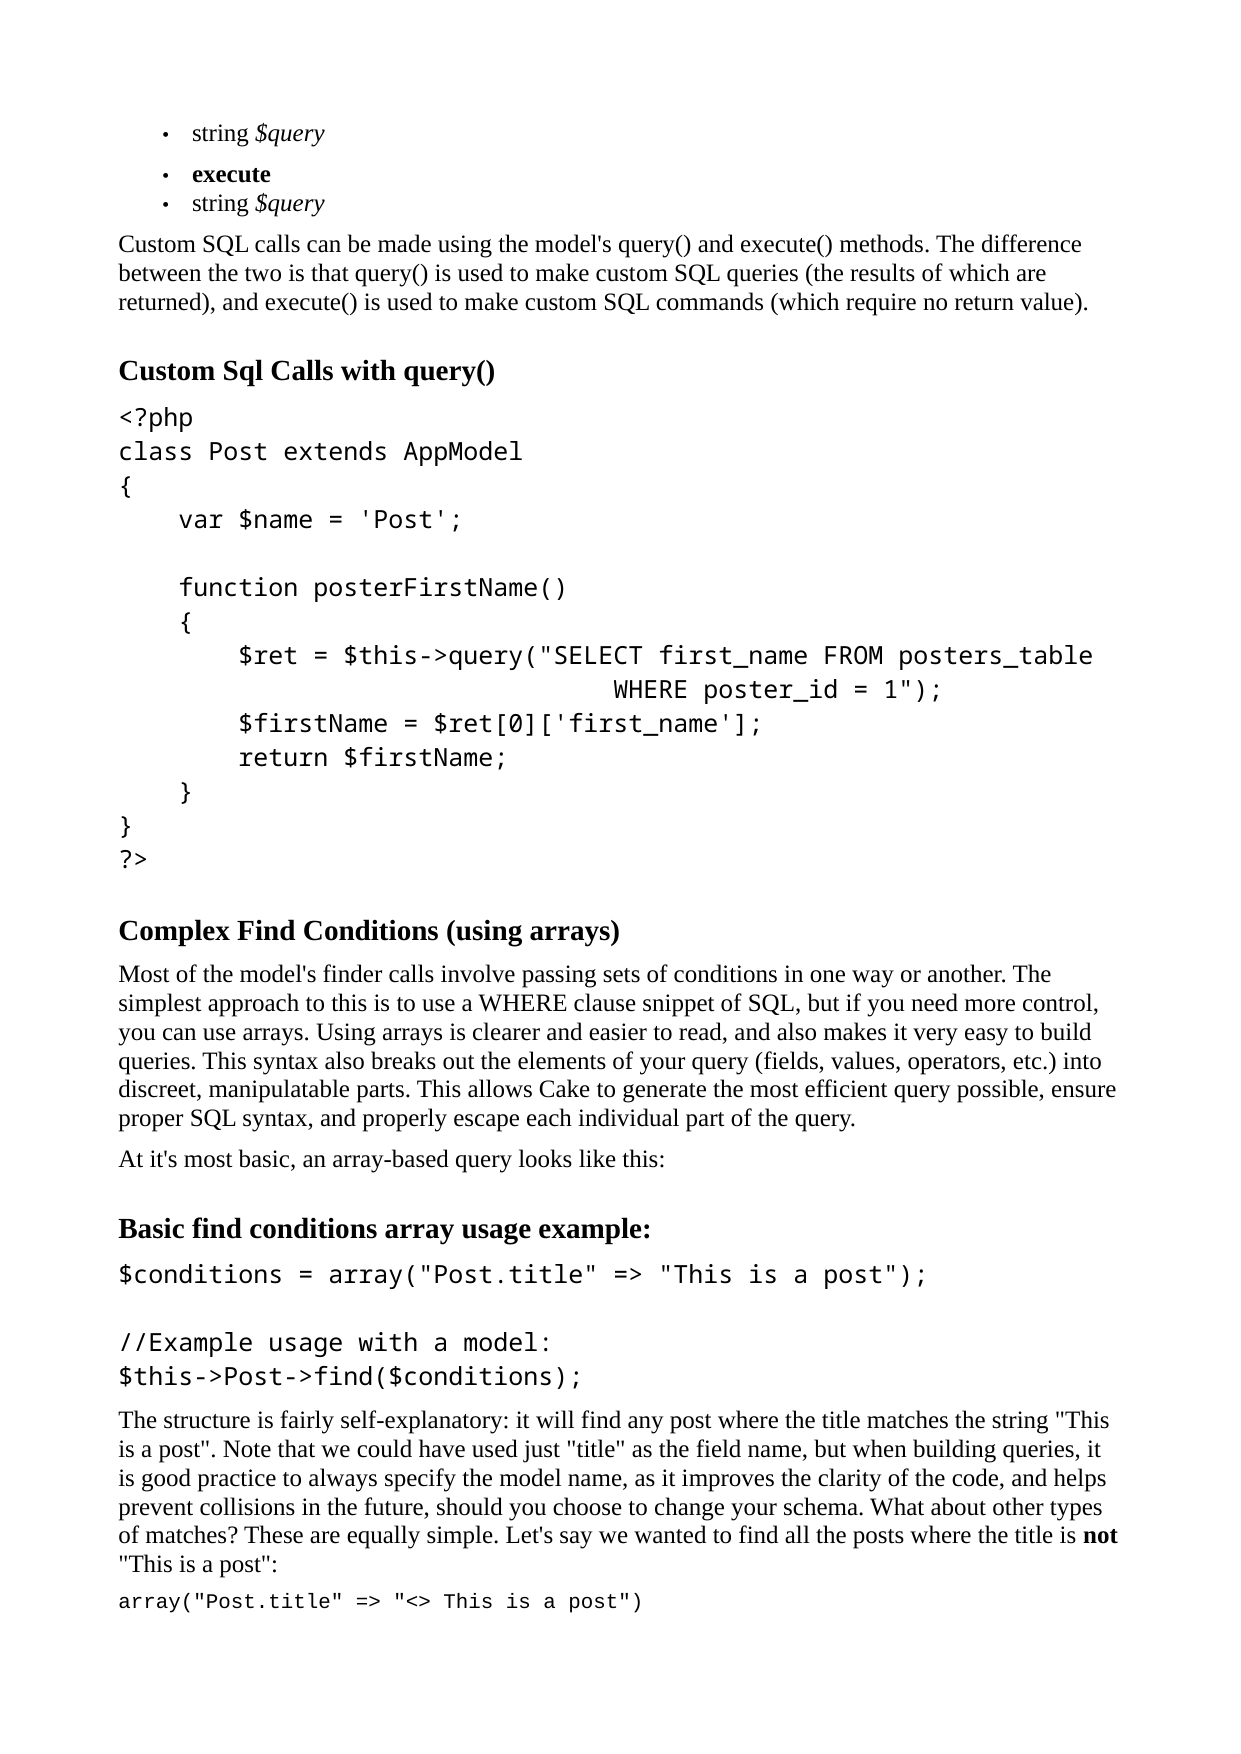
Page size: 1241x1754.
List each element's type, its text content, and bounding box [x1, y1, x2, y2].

text <?php class Post extends AppModel { var $name = 'Post'; function posterFirstName() { $ret = $this->query("SELECT first_name FROM posters_table WHERE poster_id = 1"); $firstName = $ret[0]['first_name']; return $firstName; } } ?> [118, 399, 1122, 876]
subtitle Complex Find Conditions (using arrays) [118, 913, 1122, 947]
list string $query [162, 188, 1122, 217]
subtitle Basic find conditions array usage example: [118, 1211, 1122, 1244]
list execute [162, 159, 1122, 188]
text Custom SQL calls can be made using the model's query() and execute() methods. The difference between the two is that query() is used to make custom SQL queries (the results of which are returned), and execute() is used to make custom SQL commands (which require no return value). [118, 229, 1122, 316]
text At it's most basic, an array-based query looks like this: [118, 1144, 1122, 1173]
text $conditions = array("Post.title" => "This is a post"); //Example usage with a model: $this->Post->find($conditions); [118, 1257, 1122, 1393]
text array("Post.title" => "<> This is a post") [118, 1591, 1122, 1614]
subtitle Custom Sql Calls with query() [118, 353, 1122, 387]
text The structure is fairly self-explanatory: it will find any post where the title matches the string "This is a post". Note that we could have used just "title" as the field name, but when building queries, it is good practice to always specify the model name, as it improves the clarity of the code, and helps prevent collisions in the future, should you choose to change your schema. What about other types of matches? These are equally simple. Let's say we wanted to find all the posts where the title is not "This is a post": [118, 1406, 1122, 1578]
list string $query [162, 118, 1122, 147]
text Most of the model's finder calls involve passing sets of conditions in one way or another. The simplest approach to this is to use a WHERE clause snippet of SQL, but if you need more control, you can use arrays. Using arrays is clearer and easier to read, and also makes it very easy to build queries. This syntax also breaks out the elements of your query (fields, values, operators, etc.) into discreet, manipulatable parts. This allows Cake to generate the most efficient query possible, ensure proper SQL syntax, and properly escape each individual part of the query. [118, 959, 1122, 1132]
